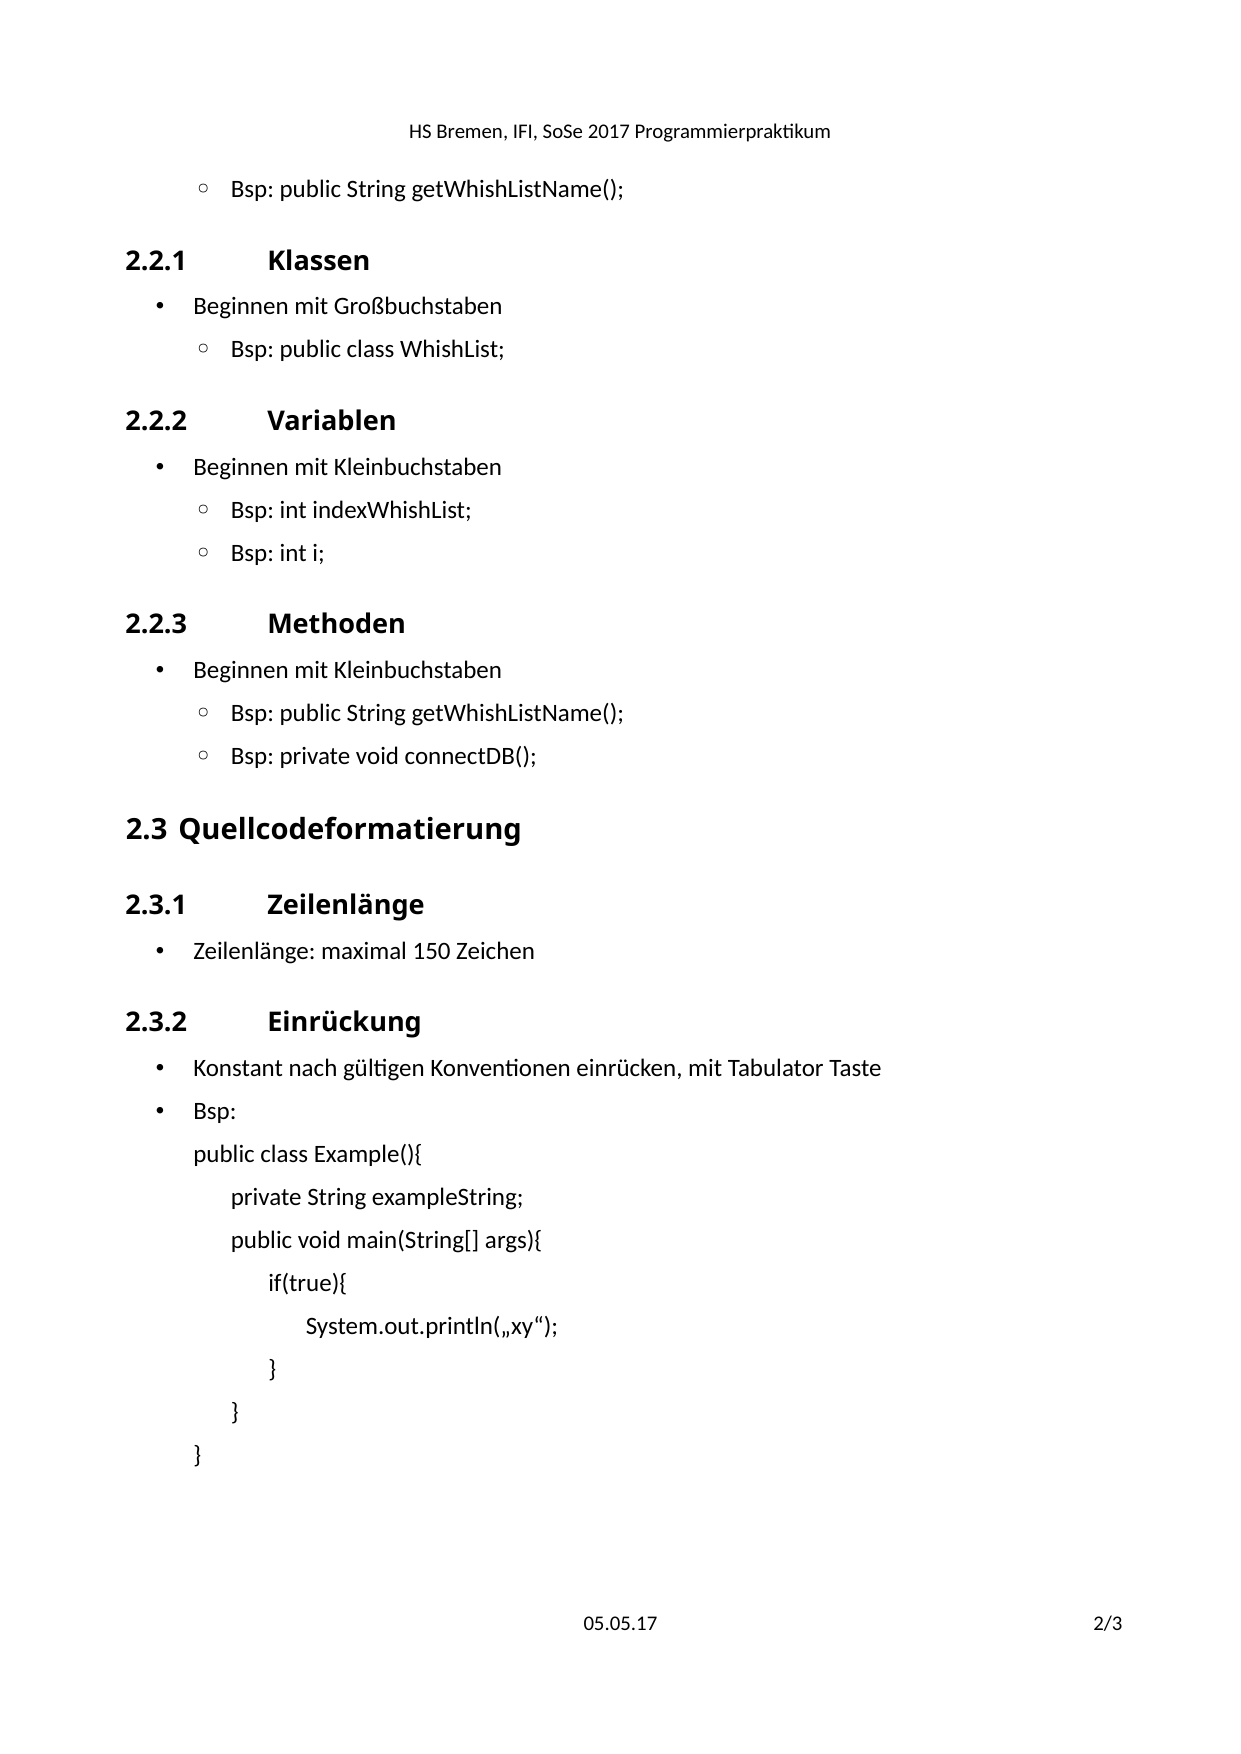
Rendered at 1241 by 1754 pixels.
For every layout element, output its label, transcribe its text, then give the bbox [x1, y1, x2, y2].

list Bsp: public String getWhishListName(); [193, 173, 1122, 203]
list Bsp: int i; [193, 537, 1122, 567]
list Zeilenlänge: maximal 150 Zeichen [156, 935, 1122, 965]
subtitle Zeilenlänge [118, 886, 1122, 922]
list Beginnen mit Kleinbuchstaben [156, 654, 1122, 685]
list Beginnen mit Kleinbuchstaben [156, 451, 1122, 481]
list } [193, 1396, 1122, 1427]
list Bsp: public class WhishList; [193, 333, 1122, 364]
list Konstant nach gültigen Konventionen einrücken, mit Tabulator Taste [156, 1052, 1122, 1083]
subtitle Variablen [118, 401, 1122, 438]
list Beginnen mit Großbuchstaben [156, 290, 1122, 321]
list Bsp: [156, 1095, 1122, 1126]
list Bsp: public String getWhishListName(); [193, 697, 1122, 728]
subtitle Einrückung [118, 1003, 1122, 1040]
list public class Example(){ [156, 1138, 1122, 1169]
list System.out.println(„xy“); [268, 1310, 1122, 1341]
list if(true){ [231, 1267, 1122, 1298]
list Bsp: int indexWhishList; [193, 494, 1122, 524]
list } [156, 1439, 1122, 1470]
subtitle Klassen [118, 241, 1122, 278]
subtitle Quellcodeformatierung [118, 808, 1122, 848]
list Bsp: private void connectDB(); [193, 740, 1122, 771]
list public void main(String[] args){ [193, 1224, 1122, 1255]
list } [231, 1353, 1122, 1384]
list private String exampleString; [193, 1181, 1122, 1212]
subtitle Methoden [118, 605, 1122, 642]
